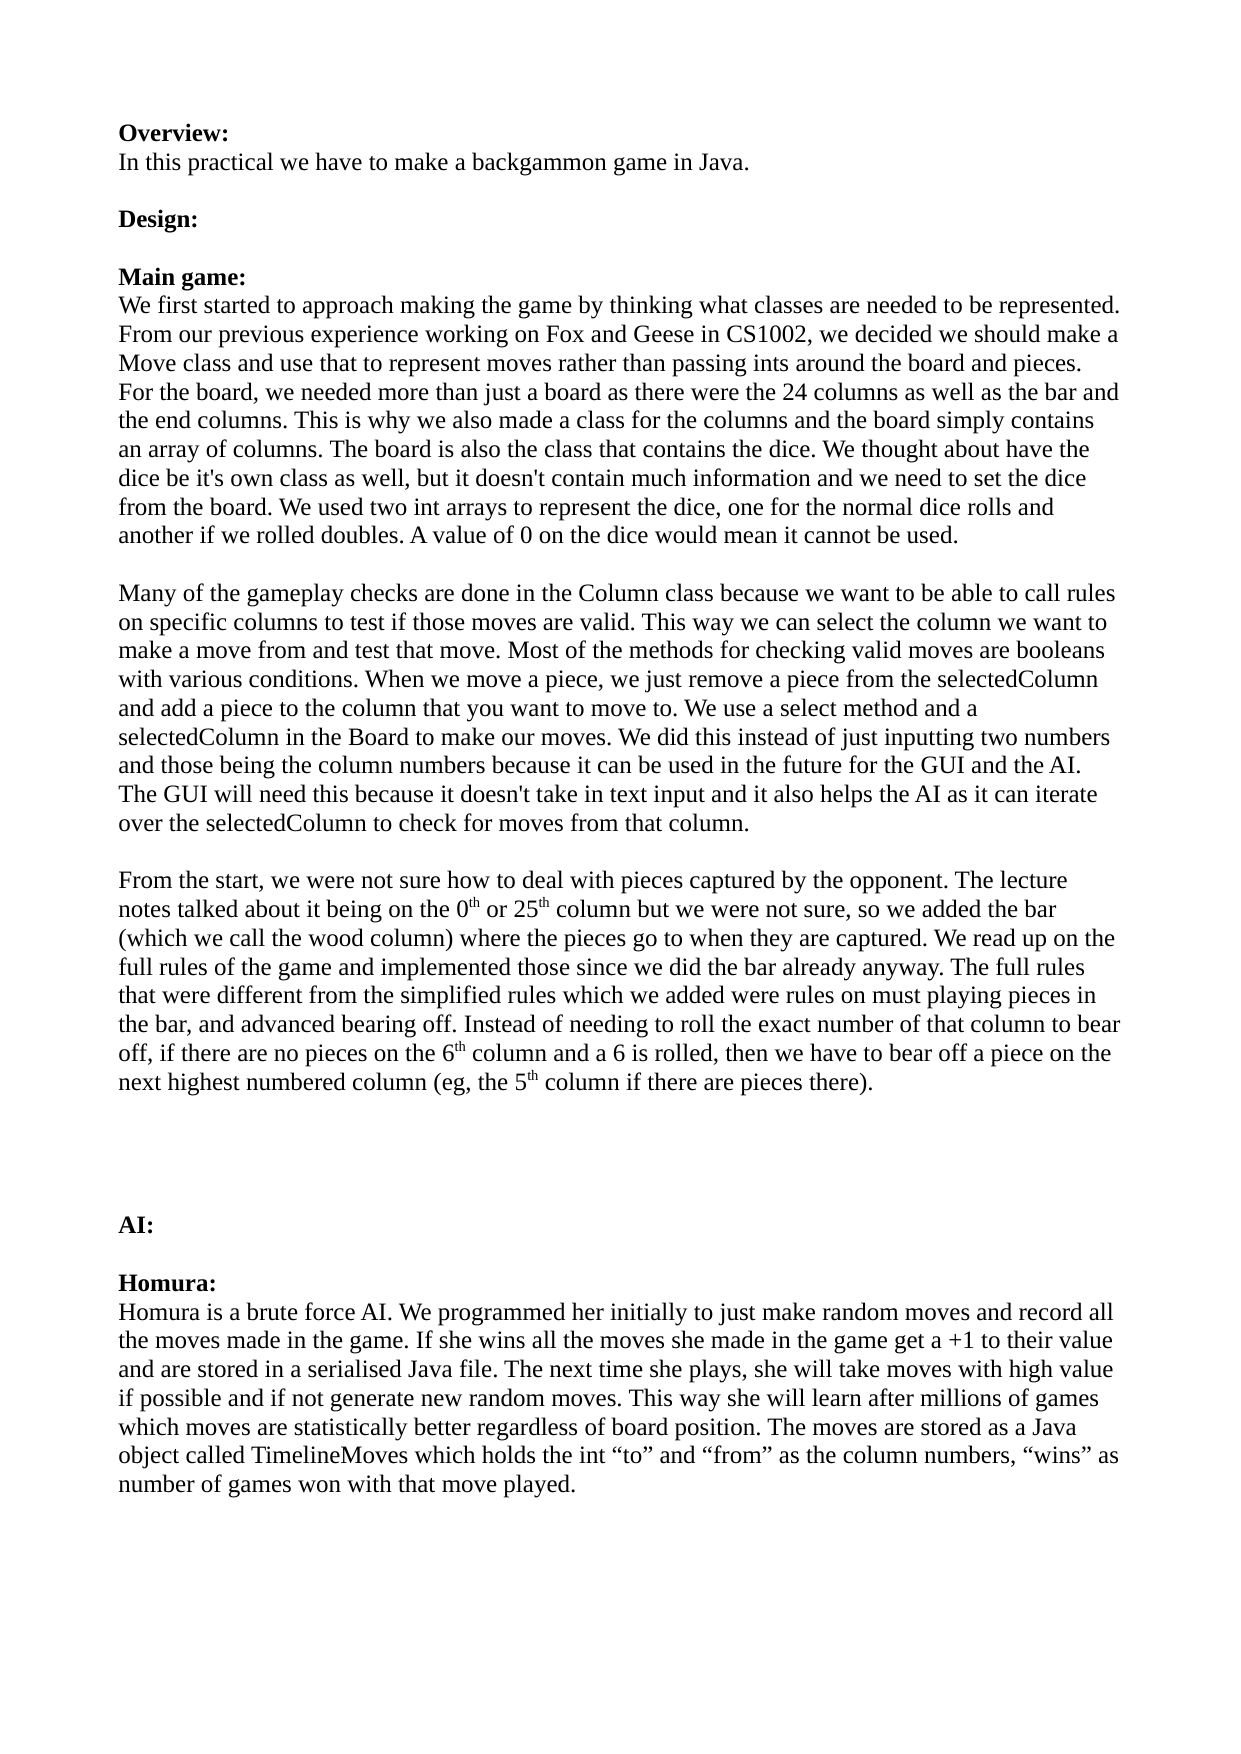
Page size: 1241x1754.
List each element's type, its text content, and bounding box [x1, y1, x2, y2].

text In this practical we have to make a backgammon game in Java. [118, 147, 1122, 176]
text We first started to approach making the game by thinking what classes are needed to be represented. From our previous experience working on Fox and Geese in CS1002, we decided we should make a Move class and use that to represent moves rather than passing ints around the board and pieces. For the board, we needed more than just a board as there were the 24 columns as well as the bar and the end columns. This is why we also made a class for the columns and the board simply contains an array of columns. The board is also the class that contains the dice. We thought about have the dice be it's own class as well, but it doesn't contain much information and we need to set the dice from the board. We used two int arrays to represent the dice, one for the normal dice rolls and another if we rolled doubles. A value of 0 on the dice would mean it cannot be used. [118, 291, 1122, 549]
text Homura is a brute force AI. We programmed her initially to just make random moves and record all the moves made in the game. If she wins all the moves she made in the game get a +1 to their value and are stored in a serialised Java file. The next time she plays, she will take moves with high value if possible and if not generate new random moves. This way she will learn after millions of games which moves are statistically better regardless of board position. The moves are stored as a Java object called TimelineMoves which holds the int “to” and “from” as the column numbers, “wins” as number of games won with that move played. [118, 1297, 1122, 1498]
text Design: [118, 204, 1122, 233]
text Homura: [118, 1268, 1122, 1297]
text Many of the gameplay checks are done in the Column class because we want to be able to call rules on specific columns to test if those moves are valid. This way we can select the column we want to make a move from and test that move. Most of the methods for checking valid moves are booleans with various conditions. When we move a piece, we just remove a piece from the selectedColumn and add a piece to the column that you want to move to. We use a select method and a selectedColumn in the Board to make our moves. We did this instead of just inputting two numbers and those being the column numbers because it can be used in the future for the GUI and the AI. The GUI will need this because it doesn't take in text input and it also helps the AI as it can iterate over the selectedColumn to check for moves from that column. [118, 578, 1122, 837]
text From the start, we were not sure how to deal with pieces captured by the opponent. The lecture notes talked about it being on the 0th or 25th column but we were not sure, so we added the bar (which we call the wood column) where the pieces go to when they are captured. We read up on the full rules of the game and implemented those since we did the bar already anyway. The full rules that were different from the simplified rules which we added were rules on must playing pieces in the bar, and advanced bearing off. Instead of needing to roll the exact number of that column to bear off, if there are no pieces on the 6th column and a 6 is rolled, then we have to bear off a piece on the next highest numbered column (eg, the 5th column if there are pieces there). [118, 866, 1122, 1096]
text Main game: [118, 262, 1122, 291]
text AI: [118, 1211, 1122, 1239]
text Overview: [118, 118, 1122, 147]
